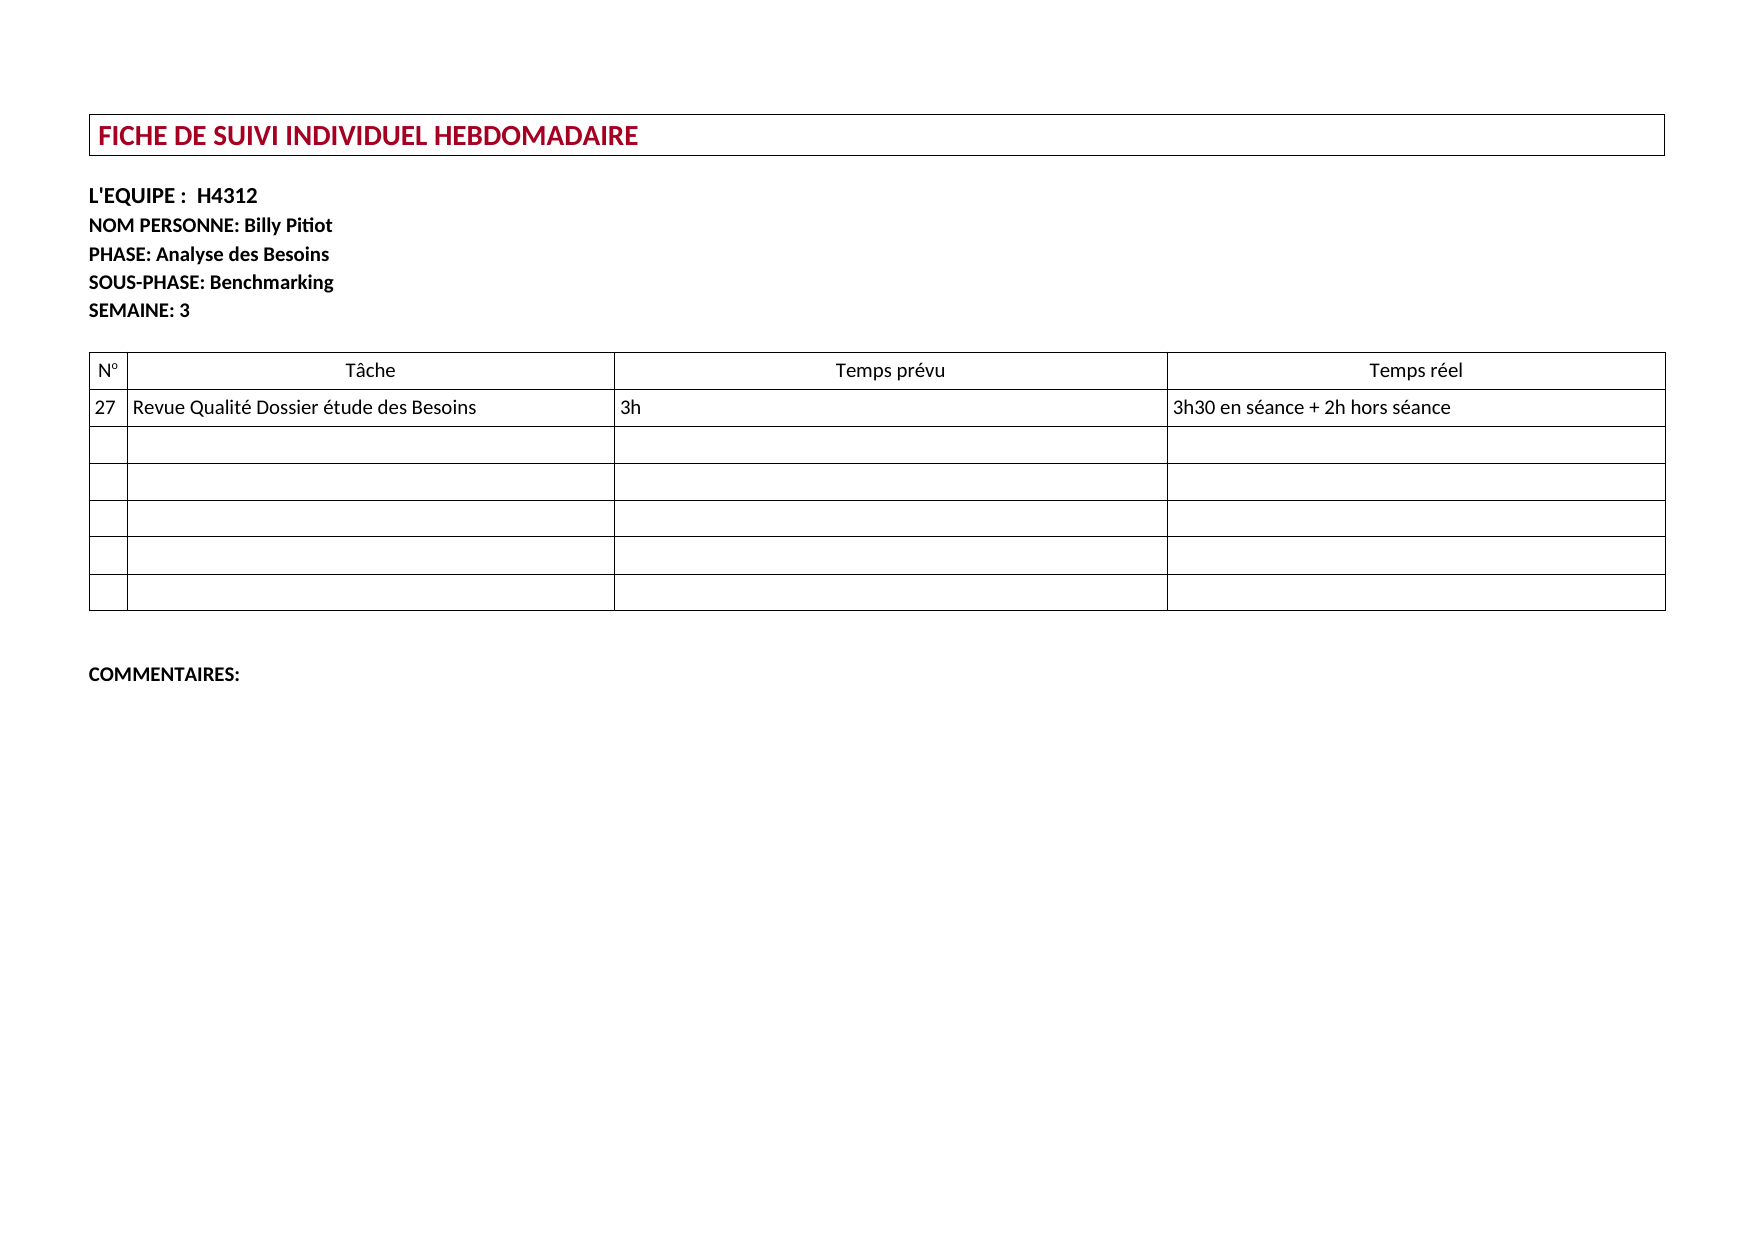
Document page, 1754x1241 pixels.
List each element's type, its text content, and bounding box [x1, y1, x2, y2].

table_cell 3h30 en séance + 2h hors séance [1168, 390, 1665, 426]
table_cell [90, 501, 127, 536]
table_cell [90, 427, 127, 462]
text L'EQUIPE : H4312 [89, 181, 1665, 209]
table_cell [615, 501, 1167, 536]
table_header Temps réel [1168, 353, 1665, 388]
table_cell [90, 575, 127, 610]
table_cell [128, 427, 614, 462]
text FICHE DE SUIVI INDIVIDUEL HEBDOMADAIRE [90, 115, 1664, 155]
table_cell [90, 464, 127, 499]
table_cell 3h [615, 390, 1167, 426]
table_header Tâche [128, 353, 614, 388]
table_cell [128, 537, 614, 573]
table_cell [128, 464, 614, 499]
table_cell Revue Qualité Dossier étude des Besoins [128, 390, 614, 426]
table_cell [1168, 537, 1665, 573]
text COMMENTAIRES: [89, 661, 1665, 687]
table_cell [90, 537, 127, 573]
table_cell [128, 575, 614, 610]
table_header Temps prévu [615, 353, 1167, 388]
table_header No [90, 353, 127, 388]
table_cell [615, 575, 1167, 610]
table_cell [1168, 464, 1665, 499]
text SOUS-PHASE: Benchmarking [89, 269, 1665, 295]
text NOM PERSONNE: Billy Pitiot [89, 212, 1665, 238]
table_cell [615, 537, 1167, 573]
text PHASE: Analyse des Besoins [89, 241, 1665, 266]
table_cell [615, 464, 1167, 499]
table_cell [1168, 427, 1665, 462]
table_cell [615, 427, 1167, 462]
text SEMAINE: 3 [89, 298, 1665, 323]
table_cell [1168, 575, 1665, 610]
table_cell 27 [90, 390, 127, 426]
table_cell [1168, 501, 1665, 536]
table_cell [128, 501, 614, 536]
